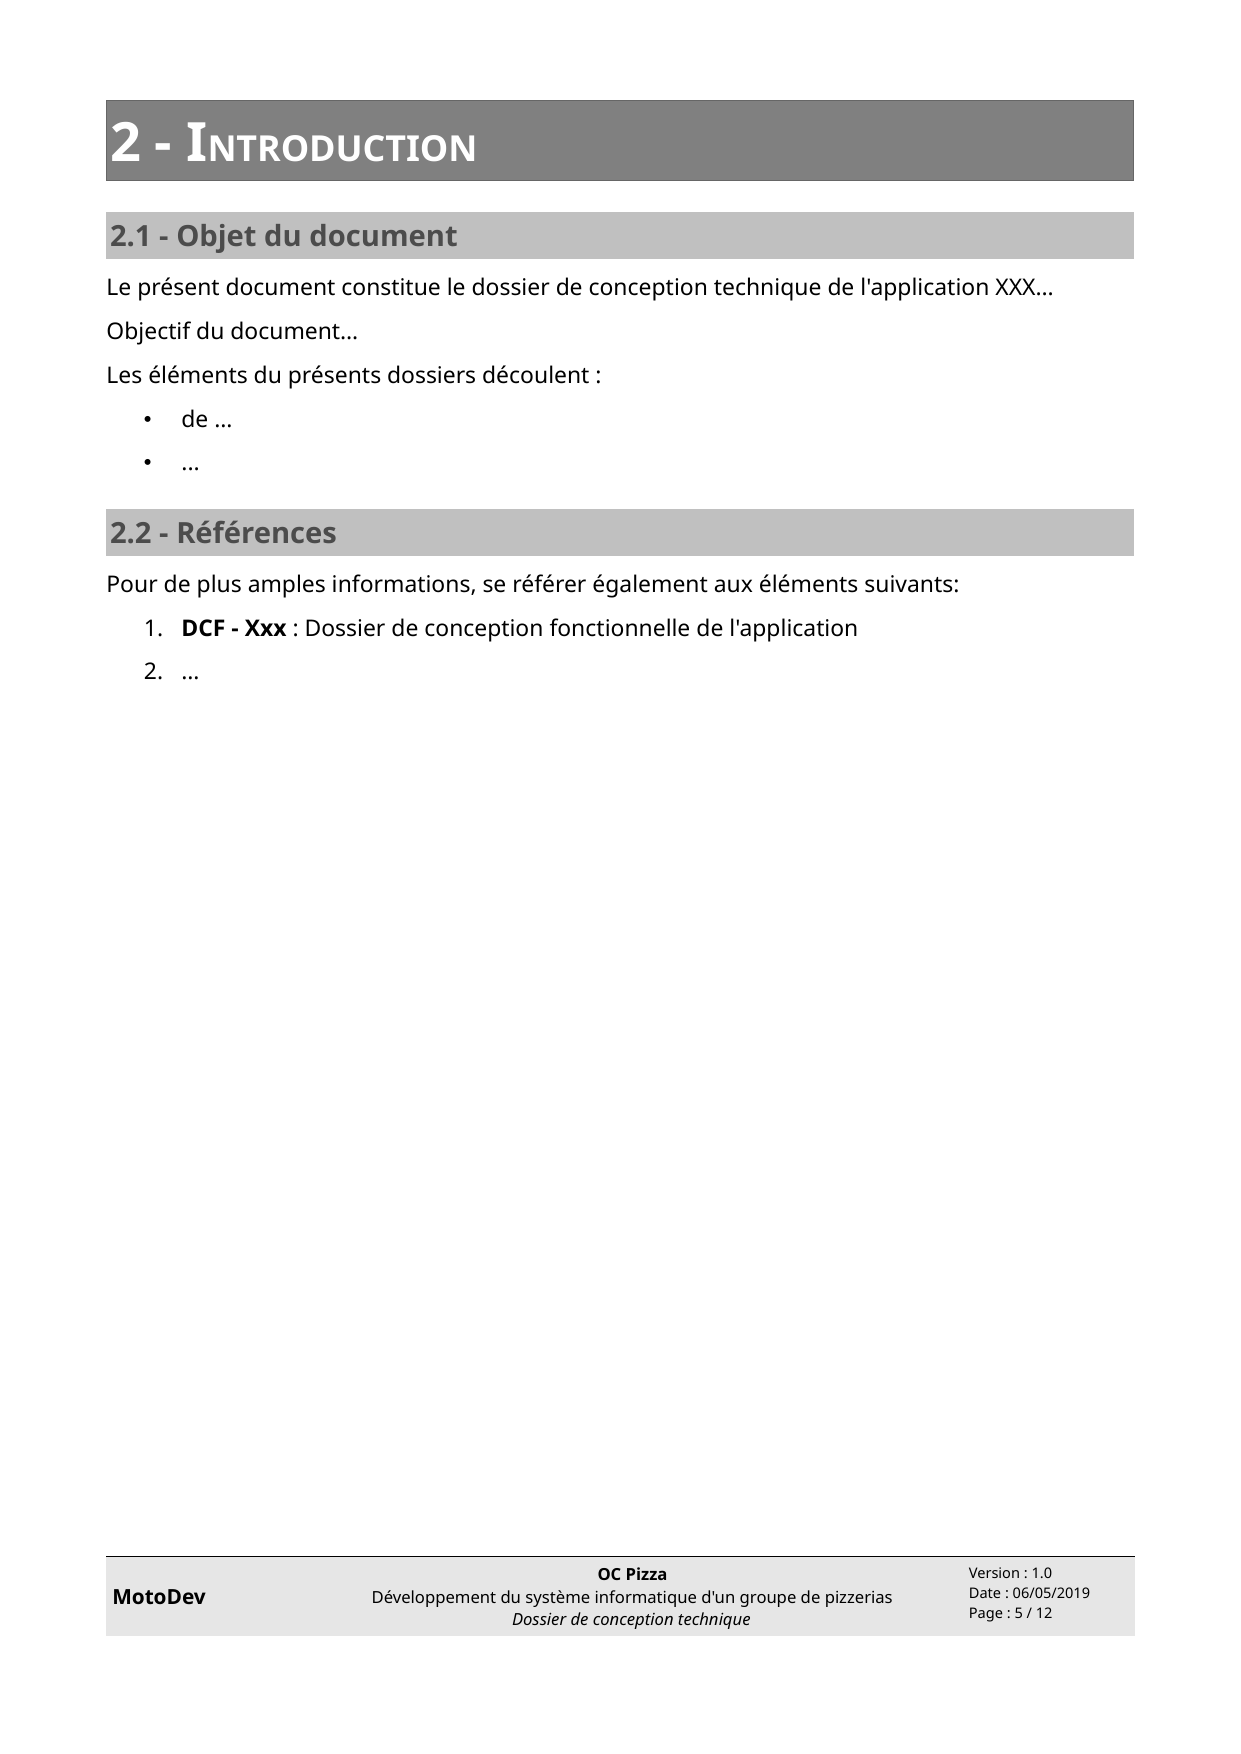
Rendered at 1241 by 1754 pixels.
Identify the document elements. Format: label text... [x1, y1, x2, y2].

list DCF - Xxx : Dossier de conception fonctionnelle de l'application [144, 612, 1134, 643]
text Pour de plus amples informations, se référer également aux éléments suivants: [106, 568, 1134, 599]
list de … [144, 402, 1134, 434]
subtitle Références [107, 510, 1133, 555]
subtitle Objet du document [107, 213, 1133, 258]
text Le présent document constitue le dossier de conception technique de l'application XXX… [106, 271, 1134, 302]
text Les éléments du présents dossiers découlent : [106, 359, 1134, 390]
text Objectif du document… [106, 315, 1134, 346]
list ... [144, 446, 1134, 477]
list … [144, 655, 1134, 687]
subtitle Introduction [107, 101, 1133, 180]
